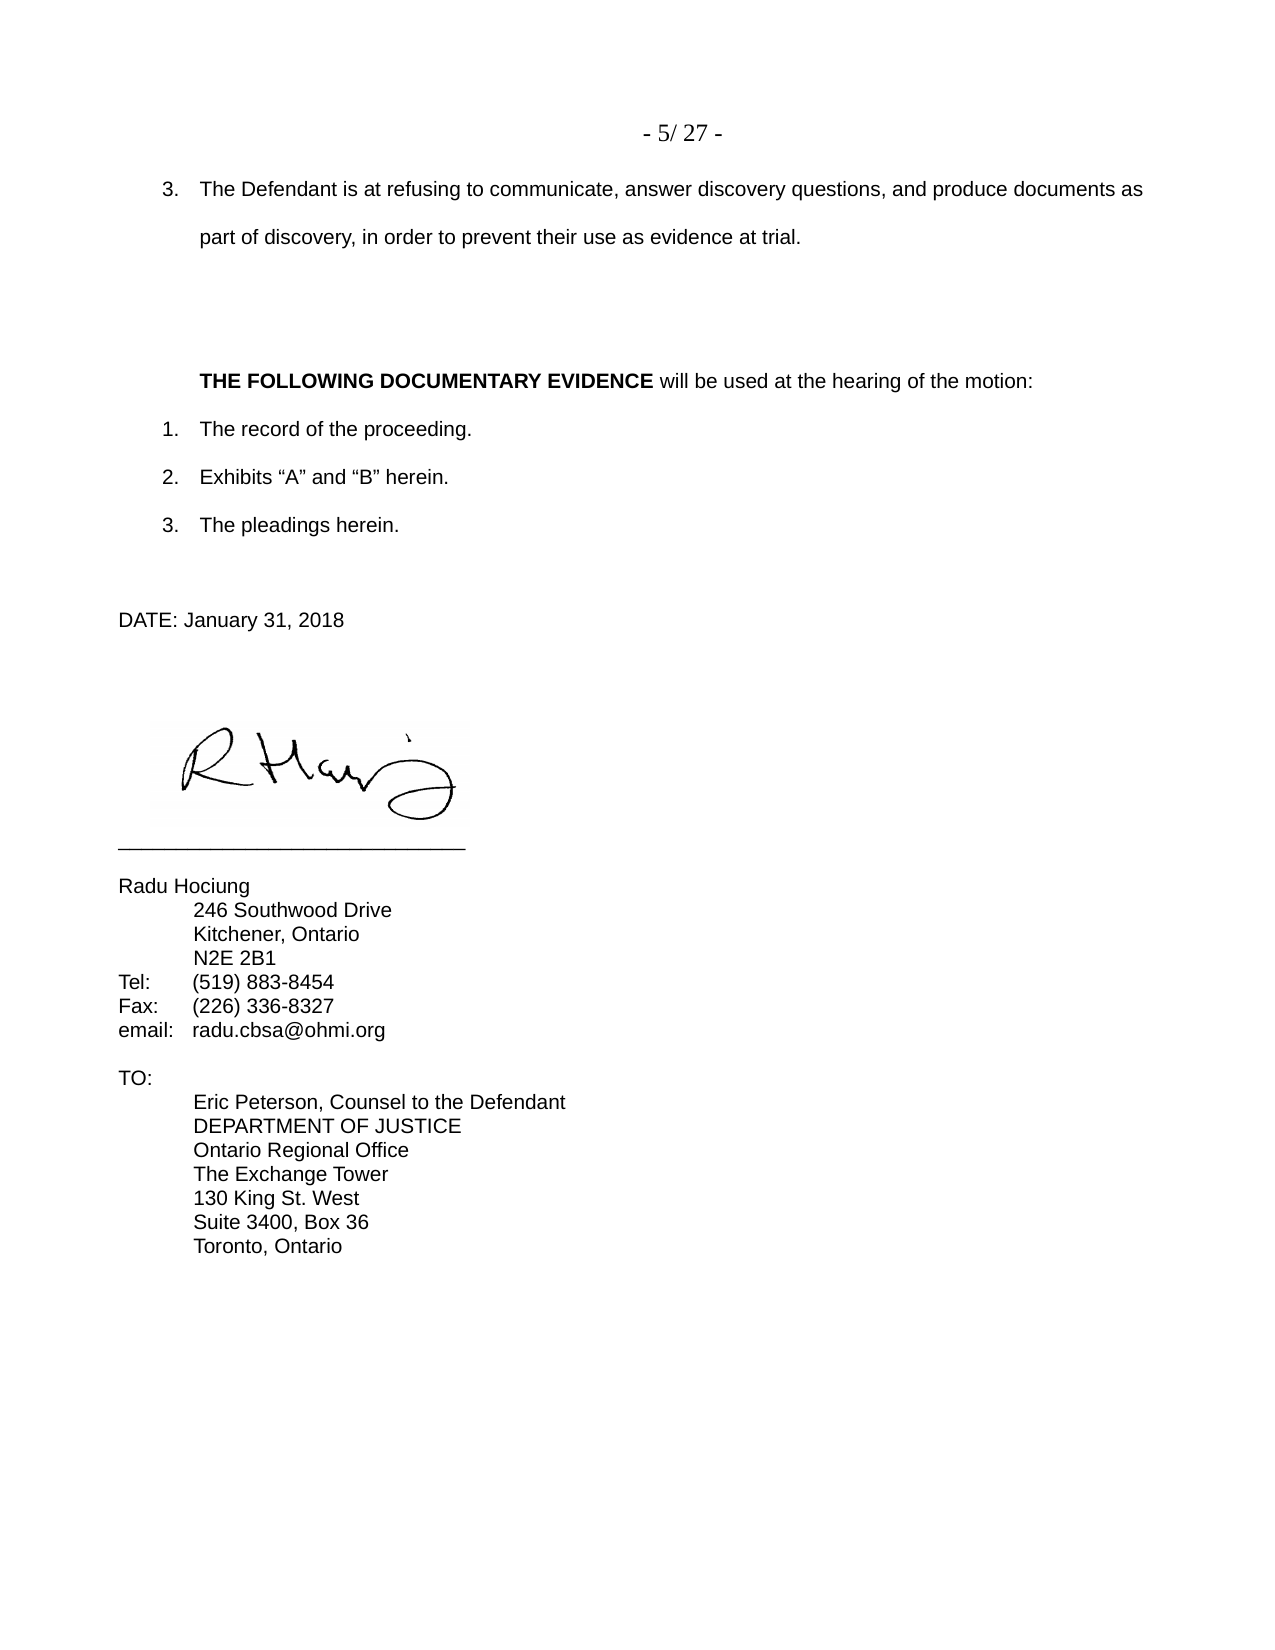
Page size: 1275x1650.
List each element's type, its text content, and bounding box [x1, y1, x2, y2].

subtitle Tel: (519) 883-8454 [118, 970, 1157, 994]
subtitle 130 King St. West [193, 1186, 1157, 1210]
subtitle email: radu.cbsa@ohmi.org [118, 1018, 1157, 1042]
subtitle Suite 3400, Box 36 [193, 1210, 1157, 1234]
subtitle DEPARTMENT OF JUSTICE [193, 1114, 1157, 1138]
subtitle N2E 2B1 [193, 946, 1157, 970]
subtitle DATE: January 31, 2018 [118, 608, 1157, 632]
subtitle The record of the proceeding. [162, 417, 1157, 441]
picture [150, 720, 471, 827]
subtitle The Defendant is at refusing to communicate, answer discovery questions, and produce documents as part of discovery, in order to prevent their use as evidence at trial. [162, 177, 1157, 249]
subtitle ______________________________ [118, 704, 1157, 850]
subtitle The pleadings herein. [162, 512, 1157, 536]
subtitle Radu Hociung [118, 874, 1157, 898]
subtitle Exhibits “A” and “B” herein. [162, 464, 1157, 488]
subtitle Toronto, Ontario [193, 1234, 1157, 1258]
subtitle The Exchange Tower [193, 1162, 1157, 1186]
subtitle THE FOLLOWING DOCUMENTARY EVIDENCE will be used at the hearing of the motion: [162, 369, 1157, 393]
subtitle Ontario Regional Office [193, 1138, 1157, 1162]
subtitle Kitchener, Ontario [193, 922, 1157, 946]
subtitle Fax: (226) 336-8327 [118, 994, 1157, 1018]
subtitle 246 Southwood Drive [193, 898, 1157, 922]
subtitle TO: [118, 1066, 1157, 1090]
subtitle Eric Peterson, Counsel to the Defendant [193, 1090, 1157, 1114]
